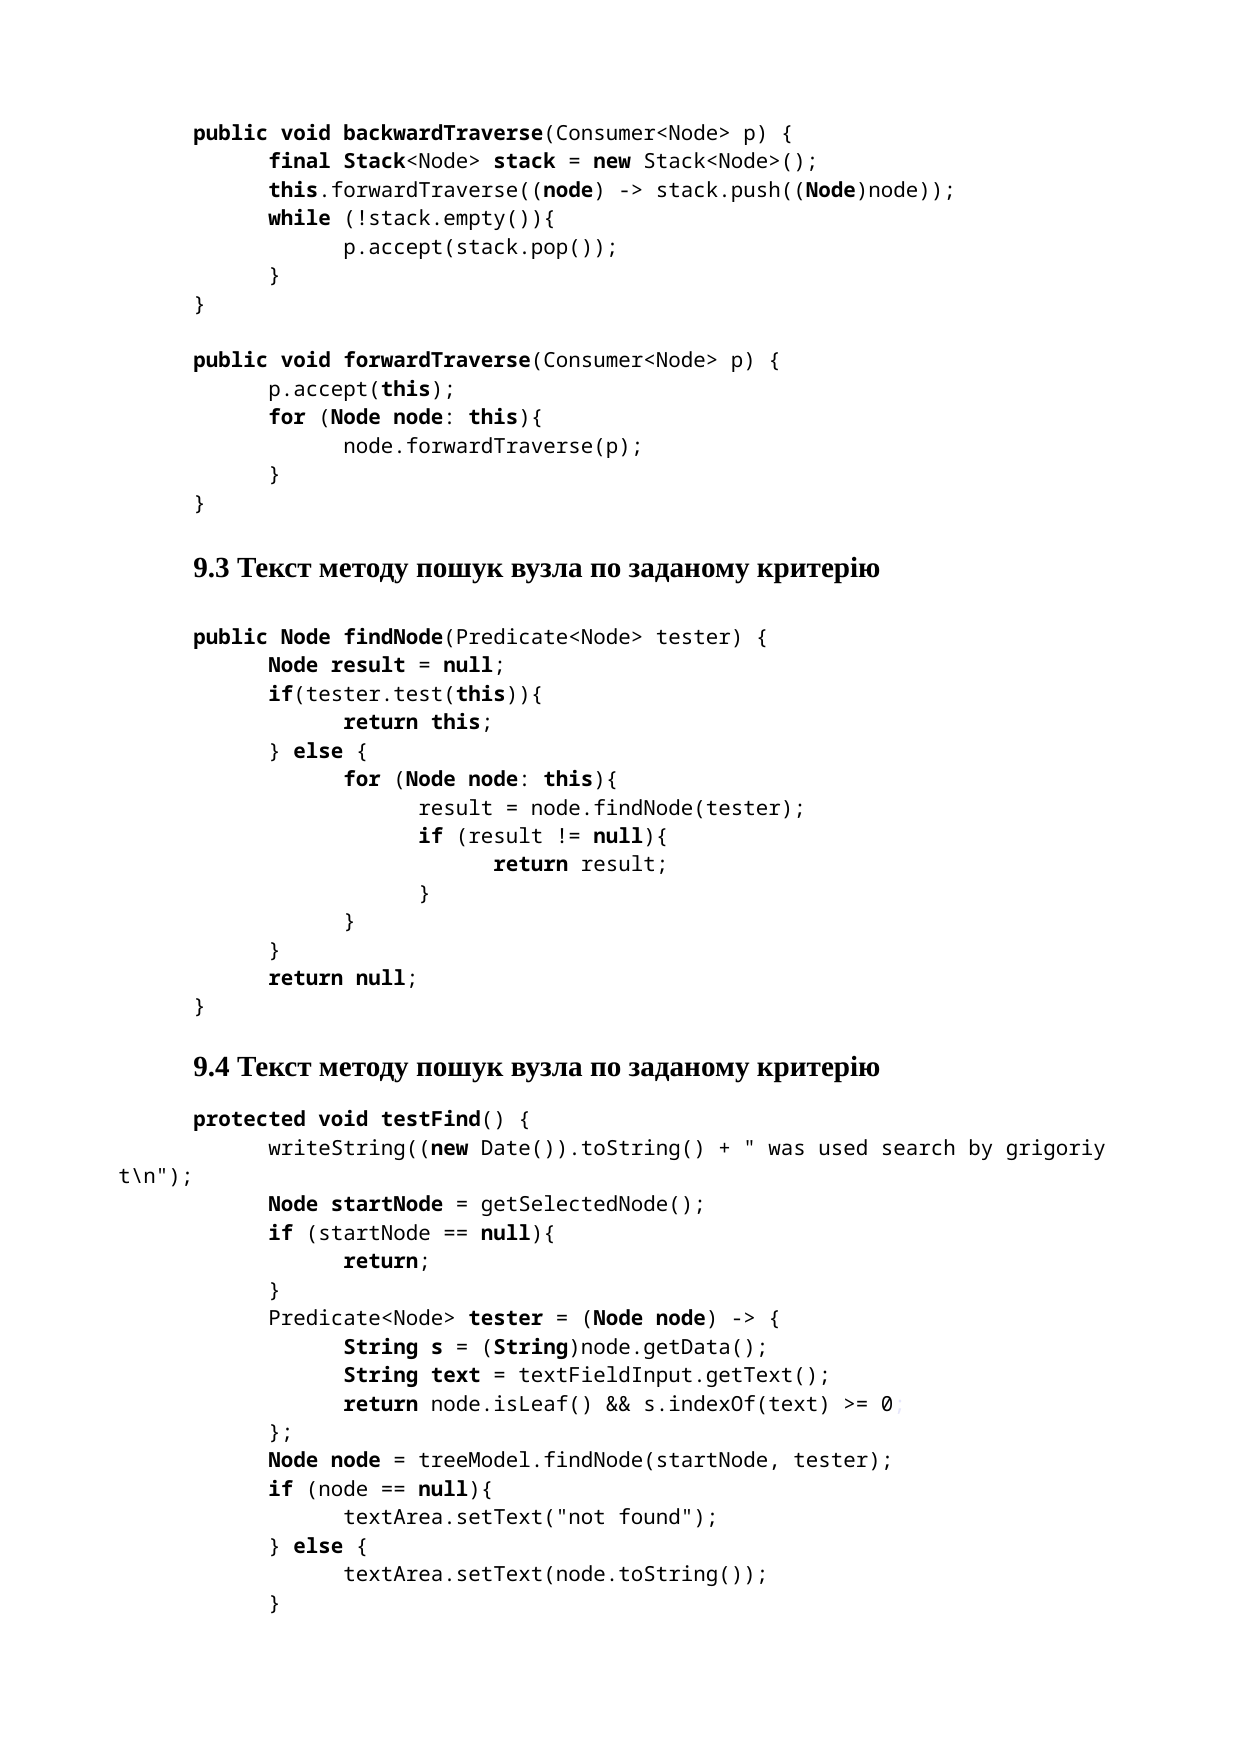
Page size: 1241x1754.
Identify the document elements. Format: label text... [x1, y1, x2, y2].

text }; [118, 1417, 1122, 1446]
text public void backwardTraverse(Consumer<Node> p) { [118, 118, 1122, 147]
text textArea.setText(node.toString()); [118, 1559, 1122, 1588]
text Node node = treeModel.findNode(startNode, tester); [118, 1446, 1122, 1474]
text } [118, 878, 1122, 906]
text for (Node node: this){ [118, 402, 1122, 431]
text if (node == null){ [118, 1474, 1122, 1502]
text String text = textFieldInput.getText(); [118, 1360, 1122, 1389]
text String s = (String)node.getData(); [118, 1332, 1122, 1360]
text return null; [118, 963, 1122, 992]
text while (!stack.empty()){ [118, 203, 1122, 232]
text Node result = null; [118, 650, 1122, 679]
text writeString((new Date()).toString() + " was used search by grigoriy t\n"); [118, 1133, 1122, 1189]
text final Stack<Node> stack = new Stack<Node>(); [118, 147, 1122, 175]
text 9.4 Текст методу пошук вузла по заданому критерію [118, 1049, 1122, 1082]
text for (Node node: this){ [118, 764, 1122, 793]
text Predicate<Node> tester = (Node node) -> { [118, 1303, 1122, 1332]
text result = node.findNode(tester); [118, 793, 1122, 821]
text } [118, 1275, 1122, 1303]
text node.forwardTraverse(p); [118, 431, 1122, 459]
text } [118, 459, 1122, 488]
text } else { [118, 736, 1122, 764]
text p.accept(this); [118, 374, 1122, 402]
text 9.3 Текст методу пошук вузла по заданому критерію [118, 550, 1122, 583]
text p.accept(stack.pop()); [118, 232, 1122, 260]
text if(tester.test(this)){ [118, 679, 1122, 707]
text public Node findNode(Predicate<Node> tester) { [118, 617, 1122, 650]
text Node startNode = getSelectedNode(); [118, 1189, 1122, 1218]
text if (result != null){ [118, 821, 1122, 849]
text textArea.setText("not found"); [118, 1502, 1122, 1531]
text } [118, 906, 1122, 935]
text return this; [118, 707, 1122, 736]
text } [118, 1588, 1122, 1616]
text protected void testFind() { [118, 1099, 1122, 1133]
text if (startNode == null){ [118, 1218, 1122, 1246]
text this.forwardTraverse((node) -> stack.push((Node)node)); [118, 175, 1122, 203]
text } [118, 260, 1122, 289]
text return result; [118, 849, 1122, 878]
text } else { [118, 1531, 1122, 1559]
text } [118, 935, 1122, 963]
text } [118, 992, 1122, 1020]
text return; [118, 1246, 1122, 1275]
text } [118, 488, 1122, 516]
text return node.isLeaf() && s.indexOf(text) >= 0; [118, 1389, 1122, 1417]
text } [118, 289, 1122, 317]
text public void forwardTraverse(Consumer<Node> p) { [118, 346, 1122, 374]
